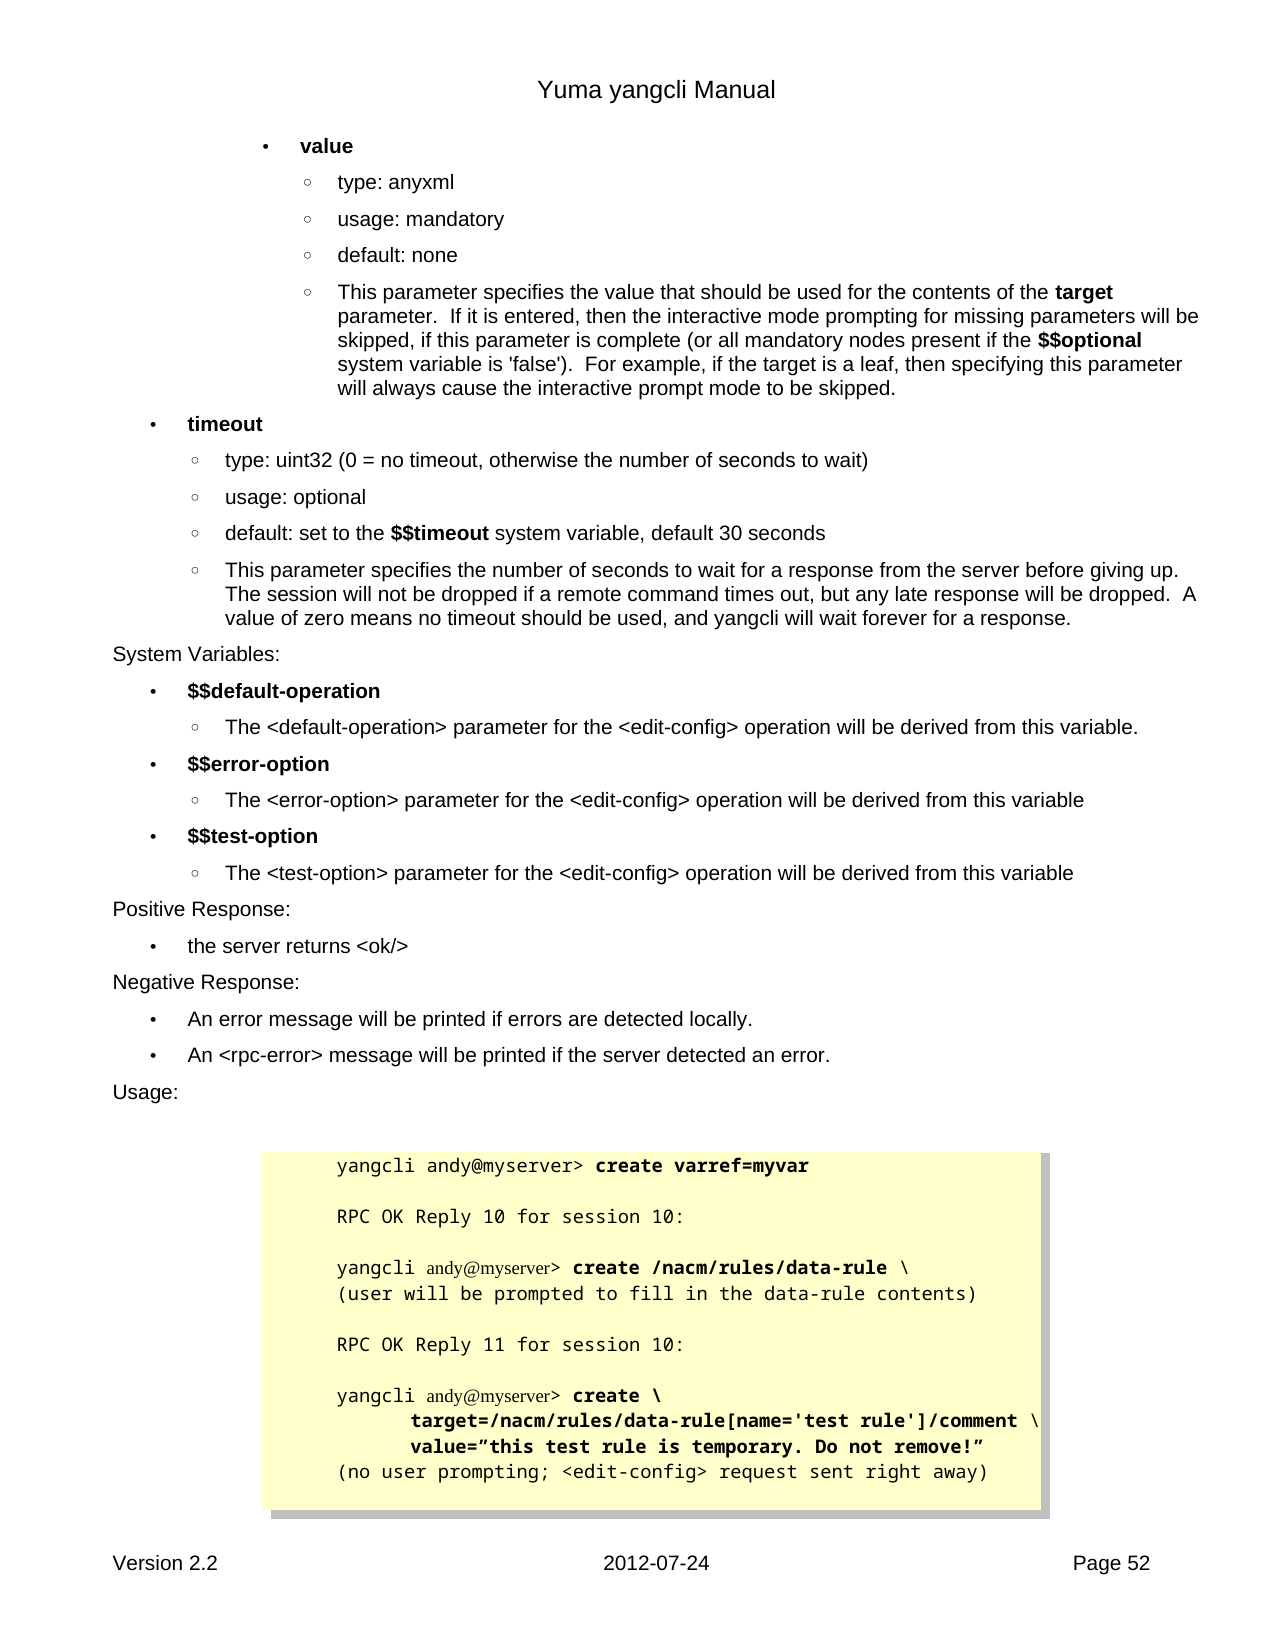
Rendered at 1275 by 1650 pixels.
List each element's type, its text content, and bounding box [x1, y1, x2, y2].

list usage: mandatory [300, 207, 1200, 231]
list The <default-operation> parameter for the <edit-config> operation will be derived from this variable. [187, 715, 1200, 739]
list An error message will be printed if errors are detected locally. [150, 1007, 1200, 1031]
list default: none [300, 243, 1200, 267]
text RPC OK Reply 11 for session 10: [262, 1331, 1041, 1357]
list $$error-option [150, 751, 1200, 775]
list usage: optional [187, 485, 1200, 509]
list type: uint32 (0 = no timeout, otherwise the number of seconds to wait) [187, 448, 1200, 472]
text (no user prompting; <edit-config> request sent right away) [262, 1459, 1041, 1484]
text (user will be prompted to fill in the data-rule contents) [262, 1280, 1041, 1306]
text yangcli andy@myserver> create \ [262, 1382, 1041, 1408]
list default: set to the $$timeout system variable, default 30 seconds [187, 521, 1200, 545]
text System Variables: [112, 642, 1200, 666]
list The <test-option> parameter for the <edit-config> operation will be derived from this variable [187, 861, 1200, 885]
list $$default-operation [150, 678, 1200, 702]
text yangcli andy@myserver> create /nacm/rules/data-rule \ [262, 1254, 1041, 1280]
text Negative Response: [112, 970, 1200, 994]
list This parameter specifies the number of seconds to wait for a response from the server before giving up. The session will not be dropped if a remote command times out, but any late response will be dropped. A value of zero means no timeout should be used, and yangcli will wait forever for a response. [187, 558, 1200, 629]
list This parameter specifies the value that should be used for the contents of the target parameter. If it is entered, then the interactive mode prompting for missing parameters will be skipped, if this parameter is complete (or all mandatory nodes present if the $$optional system variable is 'false'). For example, if the target is a leaf, then specifying this parameter will always cause the interactive prompt mode to be skipped. [300, 279, 1200, 399]
text Positive Response: [112, 897, 1200, 921]
list An <rpc-error> message will be printed if the server detected an error. [150, 1043, 1200, 1067]
text Usage: [112, 1079, 1200, 1103]
text value=”this test rule is temporary. Do not remove!” [262, 1433, 1041, 1459]
list value [262, 134, 1200, 158]
list type: anyxml [300, 170, 1200, 194]
list $$test-option [150, 824, 1200, 848]
list timeout [150, 412, 1200, 436]
text yangcli andy@myserver> create varref=myvar [262, 1152, 1041, 1178]
list the server returns <ok/> [150, 934, 1200, 958]
text RPC OK Reply 10 for session 10: [262, 1203, 1041, 1229]
list The <error-option> parameter for the <edit-config> operation will be derived from this variable [187, 788, 1200, 812]
text target=/nacm/rules/data-rule[name='test rule']/comment \ [262, 1408, 1041, 1433]
